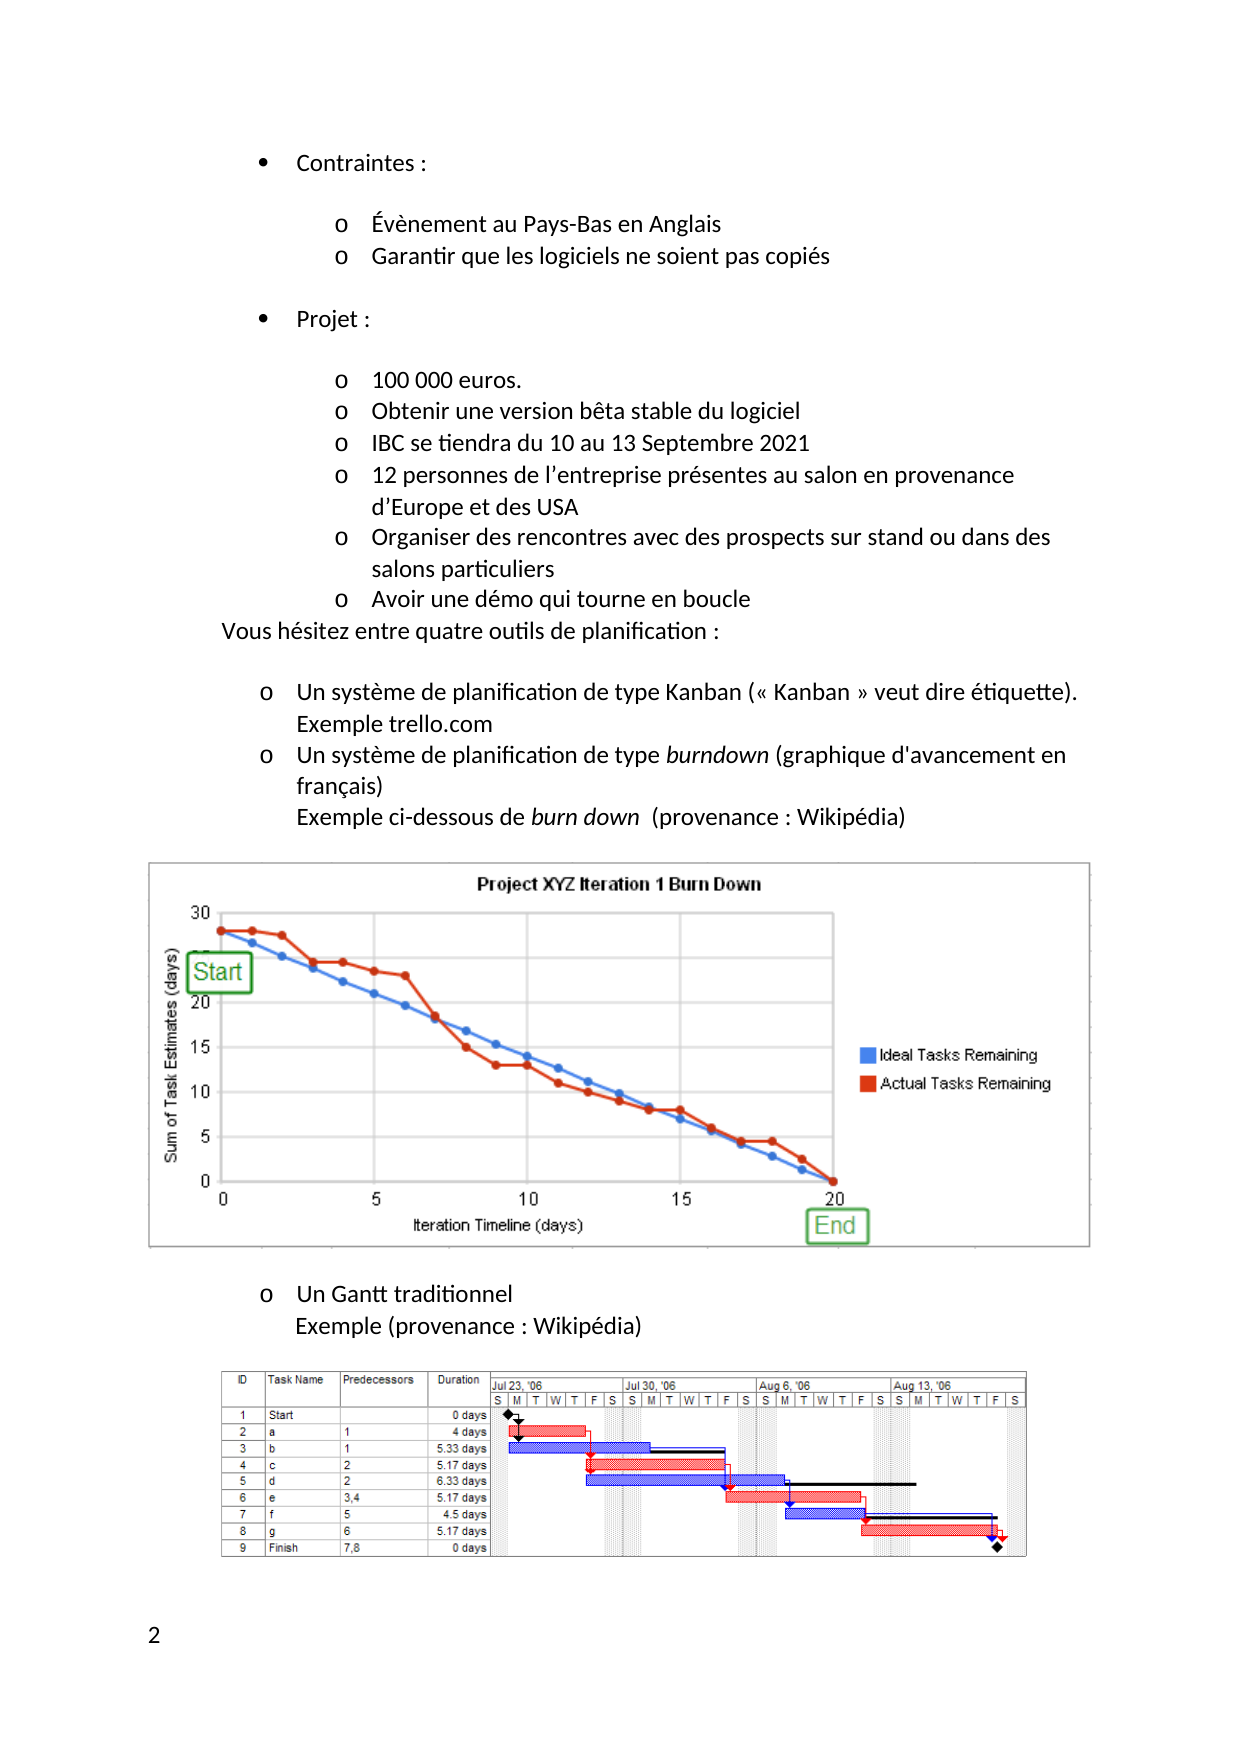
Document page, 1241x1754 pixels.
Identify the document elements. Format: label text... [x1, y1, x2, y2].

picture [147, 862, 1092, 1249]
list 12 personnes de l’entreprise présentes au salon en provenance d’Europe et des USA [334, 459, 1093, 521]
list Projet : [259, 303, 1093, 333]
text Vous hésitez entre quatre outils de planification : [148, 615, 1093, 646]
picture [221, 1371, 1028, 1557]
list Obtenir une version bêta stable du logiciel [334, 396, 1093, 427]
text Exemple (provenance : Wikipédia) [221, 1310, 1093, 1341]
list IBC se tiendra du 10 au 13 Septembre 2021 [334, 427, 1093, 459]
list Garantir que les logiciels ne soient pas copiés [334, 240, 1093, 272]
list Un système de planification de type burndown (graphique d'avancement en français) [259, 739, 1093, 801]
list 100 000 euros. [334, 364, 1093, 396]
list Contraintes : [259, 148, 1093, 178]
list Organiser des rencontres avec des prospects sur stand ou dans des salons particuliers [334, 521, 1093, 584]
list Avoir une démo qui tourne en boucle [334, 584, 1093, 615]
list Exemple ci-dessous de burn down (provenance : Wikipédia) [296, 801, 1093, 832]
list Un Gantt traditionnel [259, 1279, 1093, 1310]
list Un système de planification de type Kanban (« Kanban » veut dire étiquette). Exemple trello.com [259, 676, 1093, 739]
list Évènement au Pays-Bas en Anglais [334, 209, 1093, 240]
